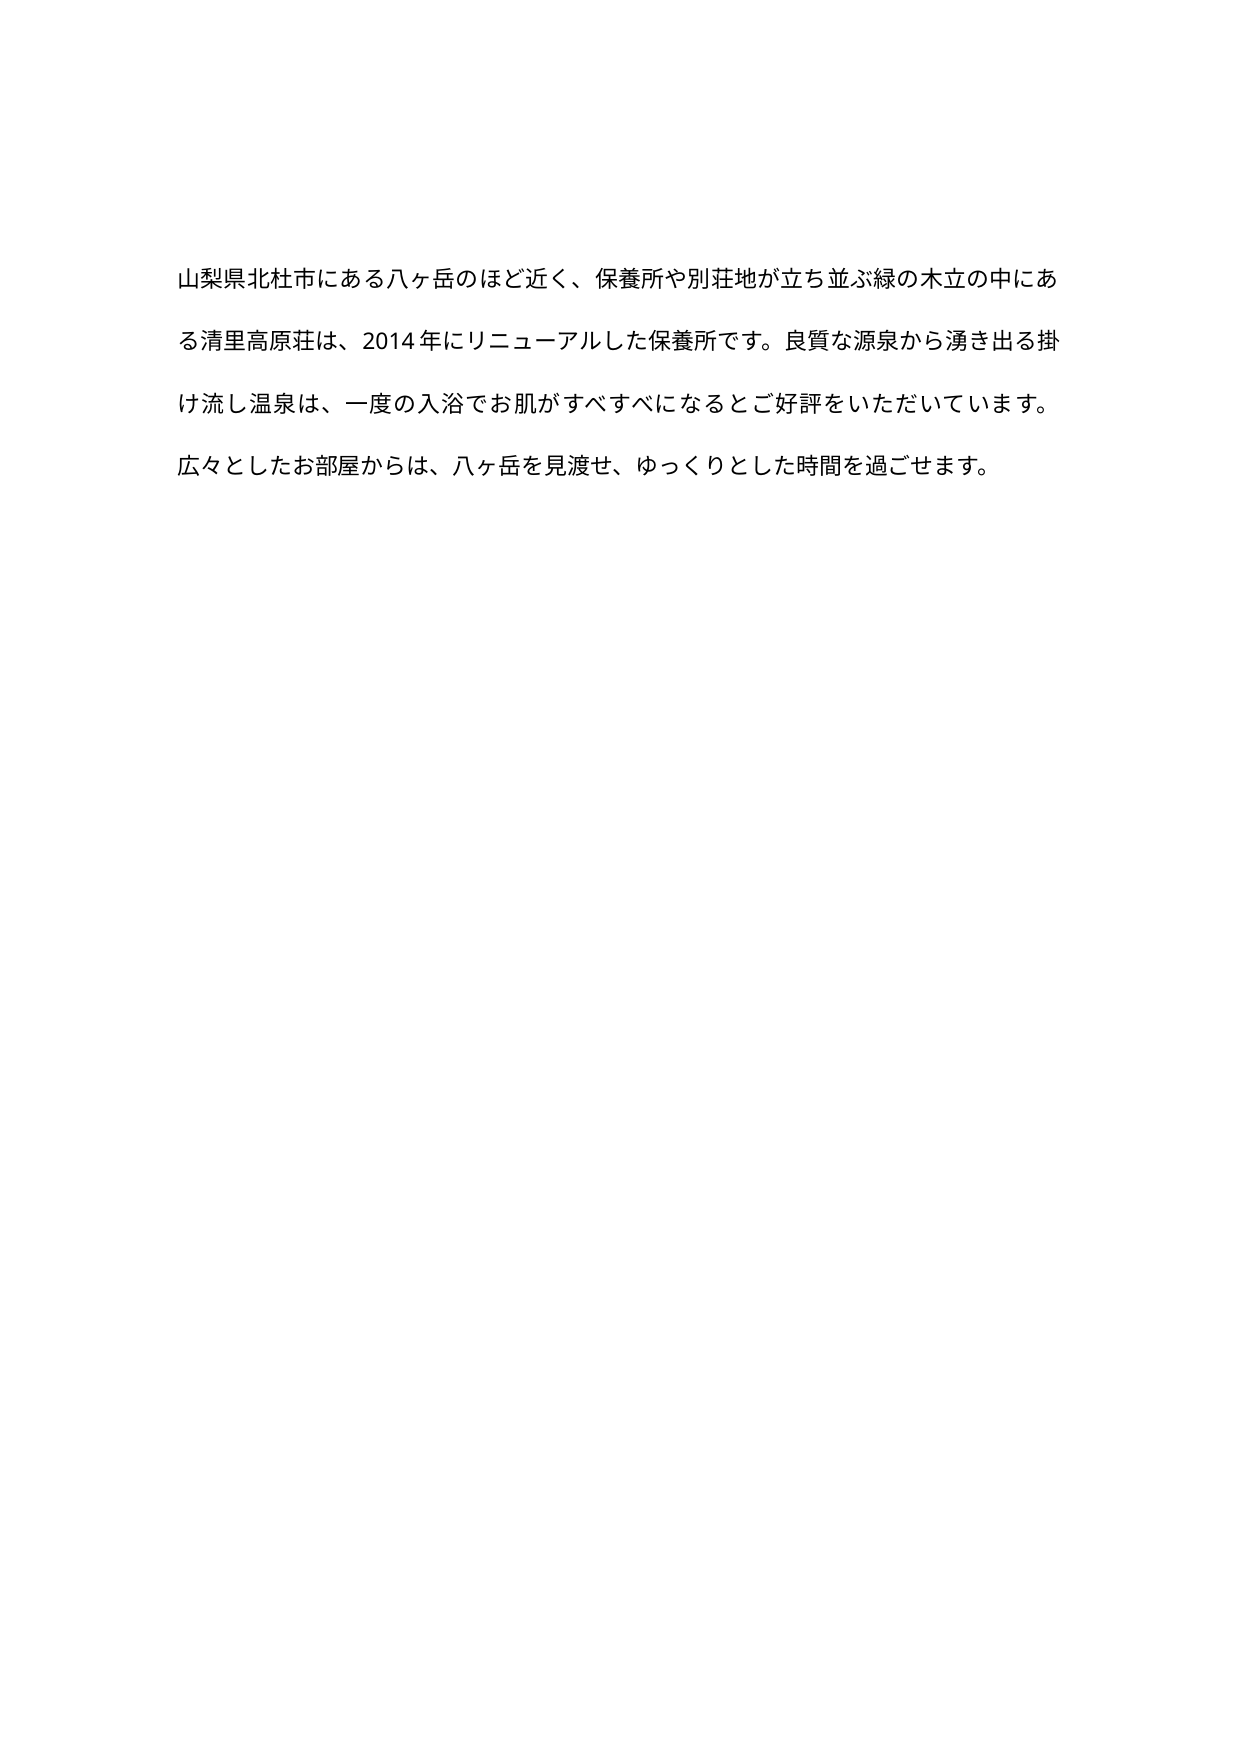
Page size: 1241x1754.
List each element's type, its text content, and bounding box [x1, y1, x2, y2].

text 山梨県北杜市にある八ヶ岳のほど近く、保養所や別荘地が立ち並ぶ緑の木立の中にある清里高原荘は、2014年にリニューアルした保養所です。良質な源泉から湧き出る掛け流し温泉は、一度の入浴でお肌がすべすべになるとご好評をいただいています。広々としたお部屋からは、八ヶ岳を見渡せ、ゆっくりとした時間を過ごせます。 [177, 236, 1063, 486]
